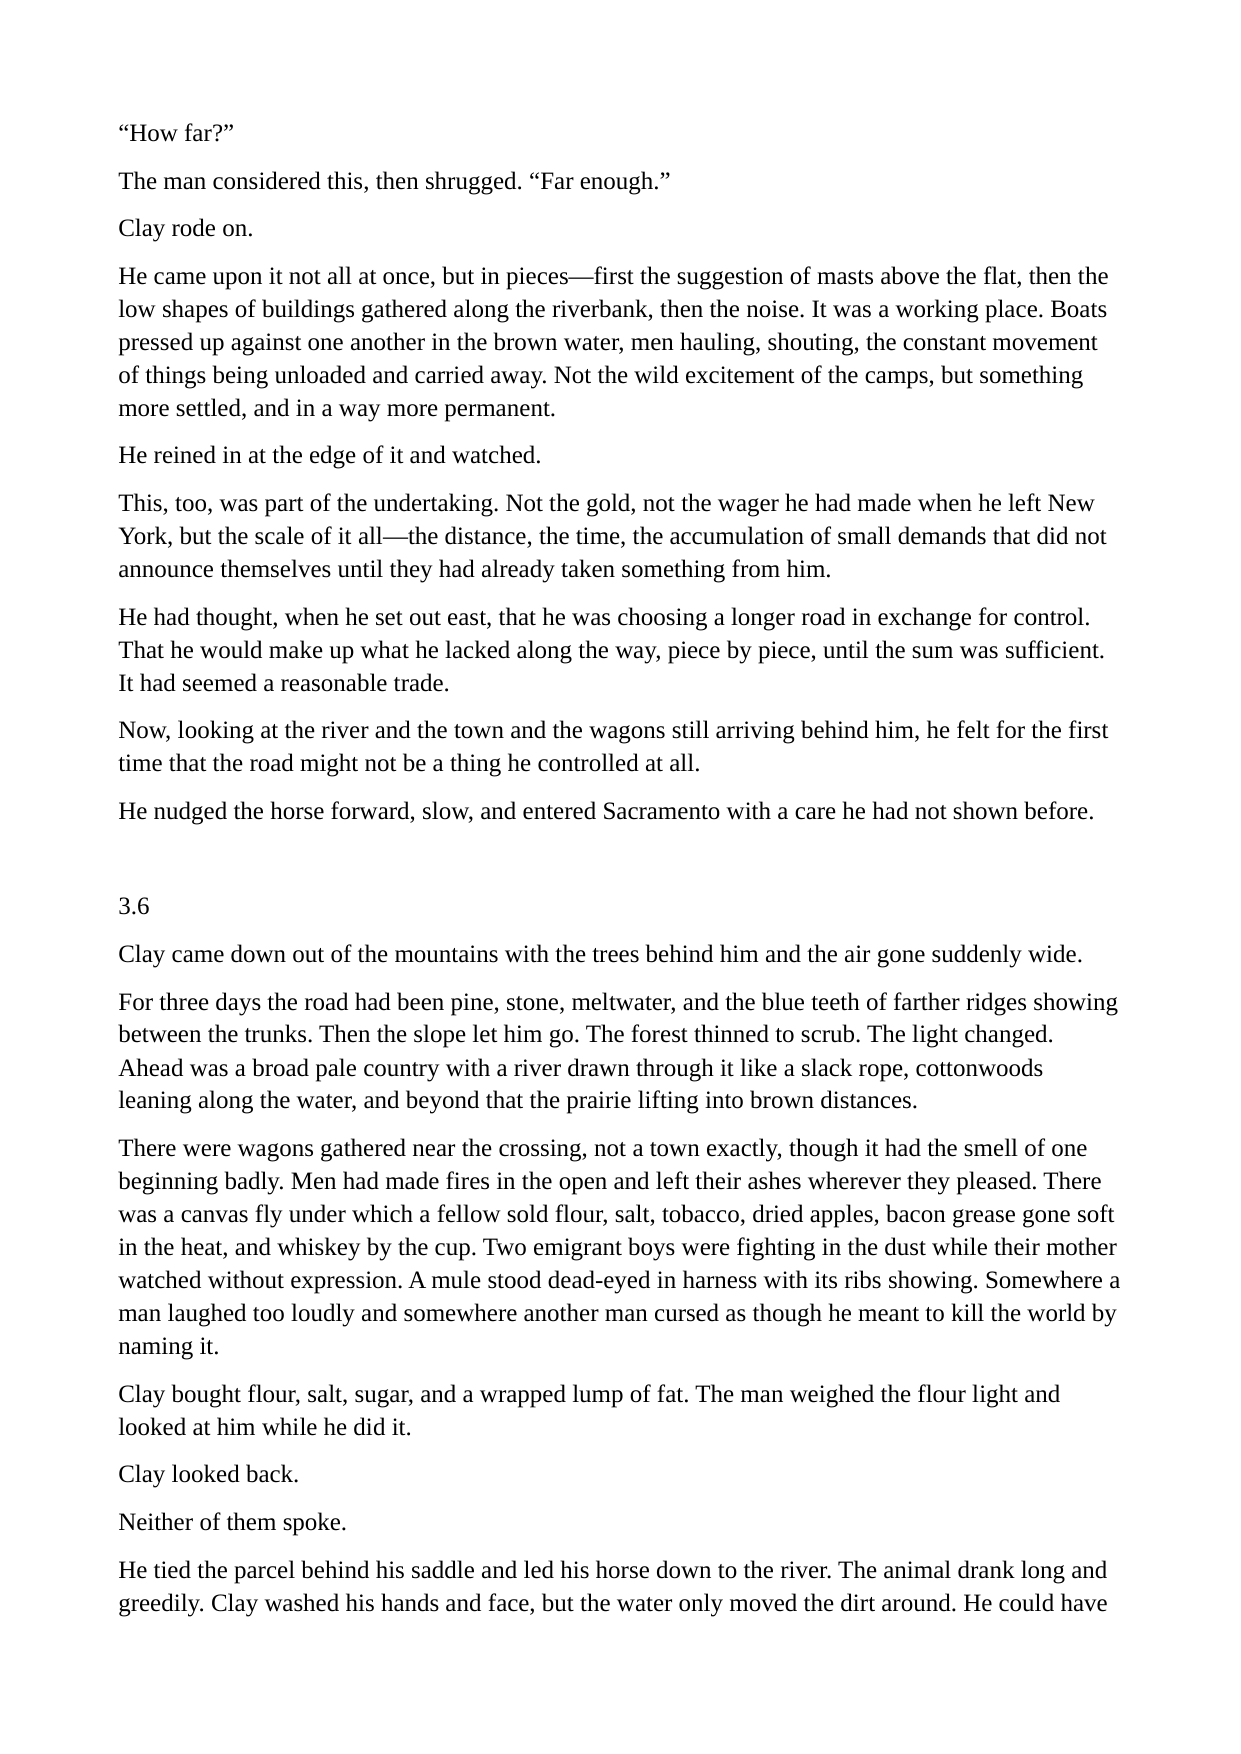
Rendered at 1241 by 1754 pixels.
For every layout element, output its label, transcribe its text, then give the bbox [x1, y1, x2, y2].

text Now, looking at the river and the town and the wagons still arriving behind him, he felt for the first time that the road might not be a thing he controlled at all. [118, 716, 1122, 777]
text He came upon it not all at once, but in pieces—first the suggestion of masts above the flat, then the low shapes of buildings gathered along the riverbank, then the noise. It was a working place. Boats pressed up against one another in the brown water, men hauling, shouting, the constant movement of things being unloaded and carried away. Not the wild excitement of the camps, but something more settled, and in a way more permanent. [118, 261, 1122, 422]
text He reined in at the edge of it and watched. [118, 441, 1122, 469]
text This, too, was part of the undertaking. Not the gold, not the wager he had made when he left New York, but the scale of it all—the distance, the time, the accumulation of small demands that did not announce themselves until they had already taken something from him. [118, 488, 1122, 583]
text Clay bought flour, salt, sugar, and a wrapped lump of fat. The man weighed the flour light and looked at him while he did it. [118, 1379, 1122, 1441]
text He had thought, when he set out east, that he was choosing a longer road in exchange for control. That he would make up what he lacked along the way, piece by piece, until the sum was sufficient. It had seemed a reasonable trade. [118, 602, 1122, 697]
text He tied the parcel behind his saddle and led his horse down to the river. The animal drank long and greedily. Clay washed his hands and face, but the water only moved the dirt around. He could have [118, 1555, 1122, 1617]
text For three days the road had been pine, stone, meltwater, and the blue teeth of farther ridges showing between the trunks. Then the slope let him go. The forest thinned to scrub. The light changed. Ahead was a broad pale country with a river drawn through it like a slack rope, cottonwoods leaning along the water, and beyond that the prairie lifting into brown distances. [118, 987, 1122, 1114]
text 3.6 [118, 891, 1122, 920]
text He nudged the horse forward, slow, and entered Sacramento with a care he had not shown before. [118, 796, 1122, 825]
text The man considered this, then shrugged. “Far enough.” [118, 166, 1122, 194]
text Clay looked back. [118, 1459, 1122, 1488]
text Clay rode on. [118, 213, 1122, 242]
text “How far?” [118, 118, 1122, 147]
text Neither of them spoke. [118, 1507, 1122, 1536]
text Clay came down out of the mountains with the trees behind him and the air gone suddenly wide. [118, 939, 1122, 968]
text There were wagons gathered near the crossing, not a town exactly, though it had the smell of one beginning badly. Men had made fires in the open and left their ashes wherever they pleased. There was a canvas fly under which a fellow sold flour, salt, tobacco, dried apples, bacon grease gone soft in the heat, and whiskey by the cup. Two emigrant boys were fighting in the dust while their mother watched without expression. A mule stood dead-eyed in harness with its ribs showing. Somewhere a man laughed too loudly and somewhere another man cursed as though he meant to kill the world by naming it. [118, 1133, 1122, 1360]
